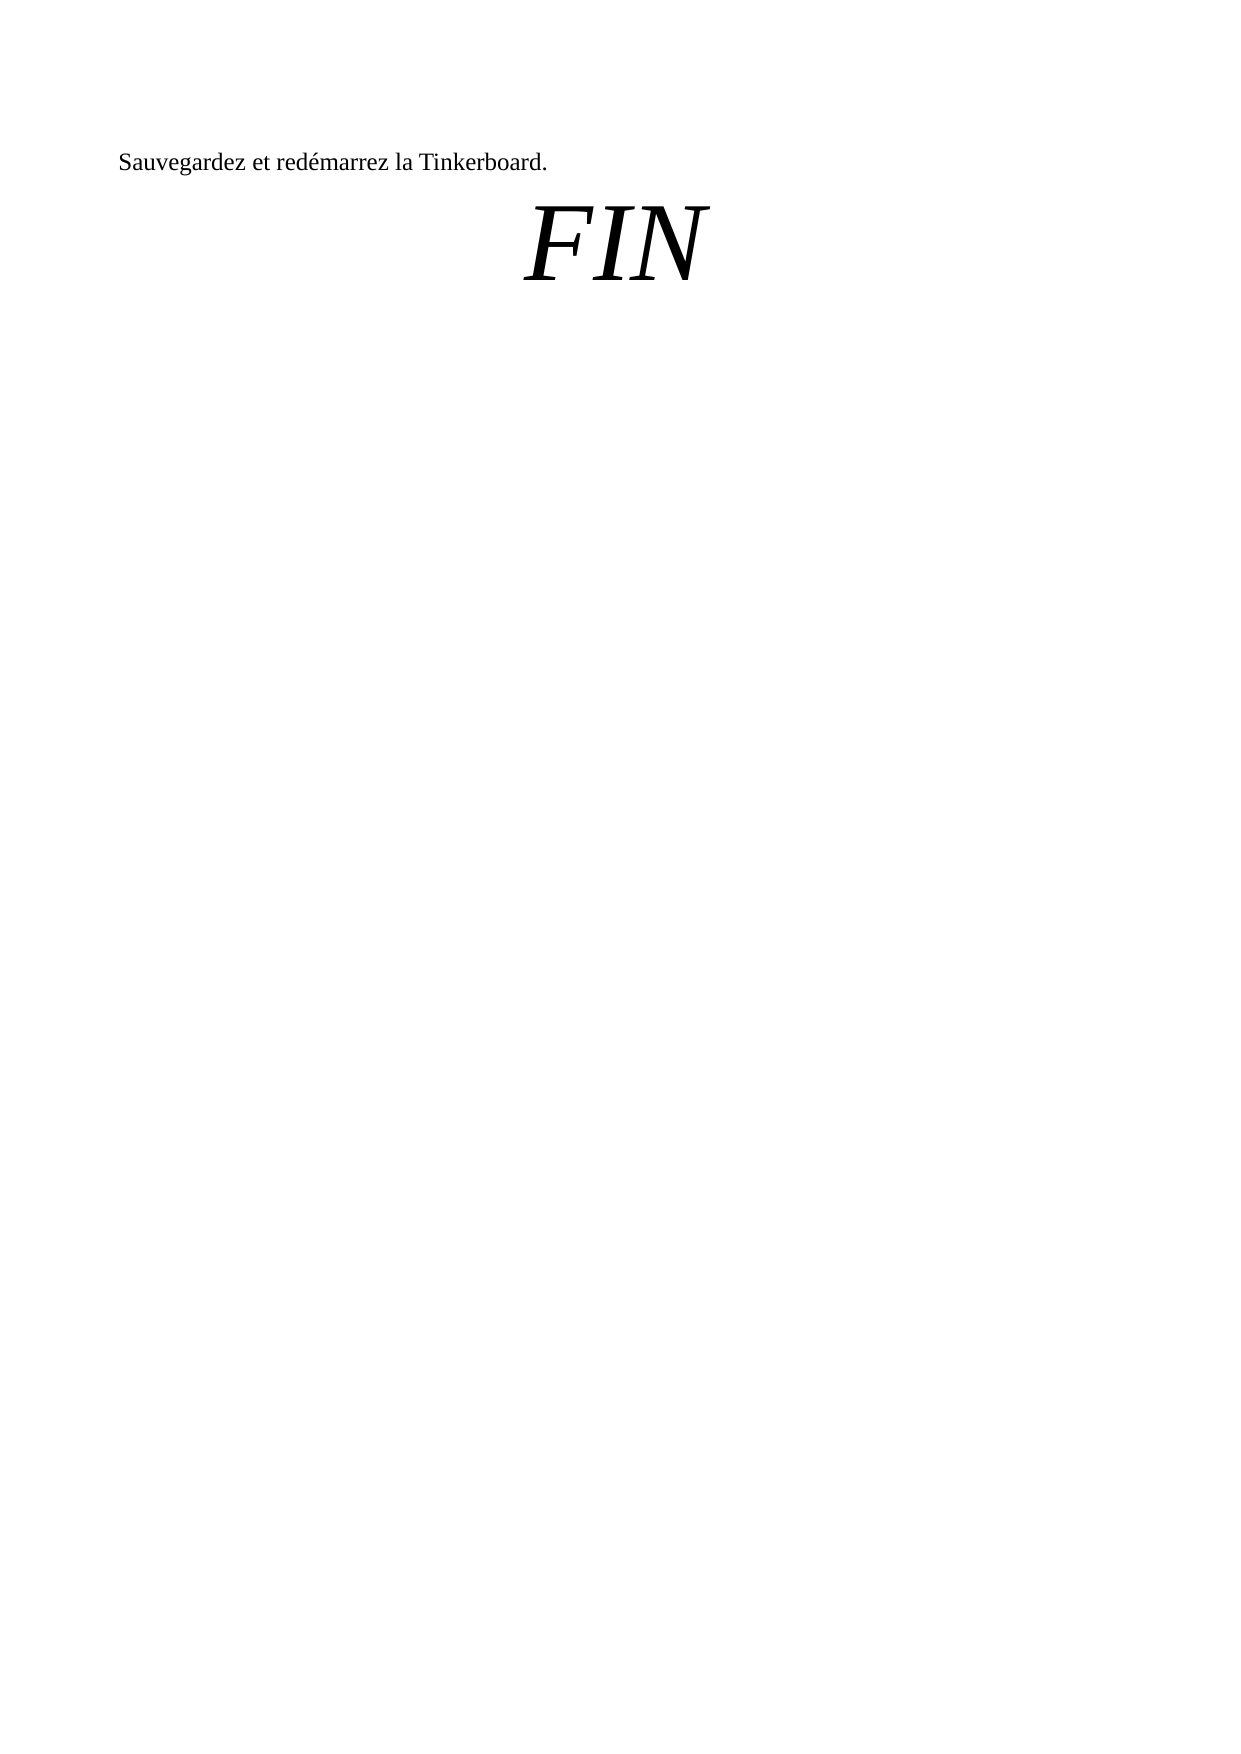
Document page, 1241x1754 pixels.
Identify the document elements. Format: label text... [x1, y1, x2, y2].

list Sauvegardez et redémarrez la Tinkerboard. [118, 147, 1122, 176]
text FIN [118, 176, 1122, 305]
